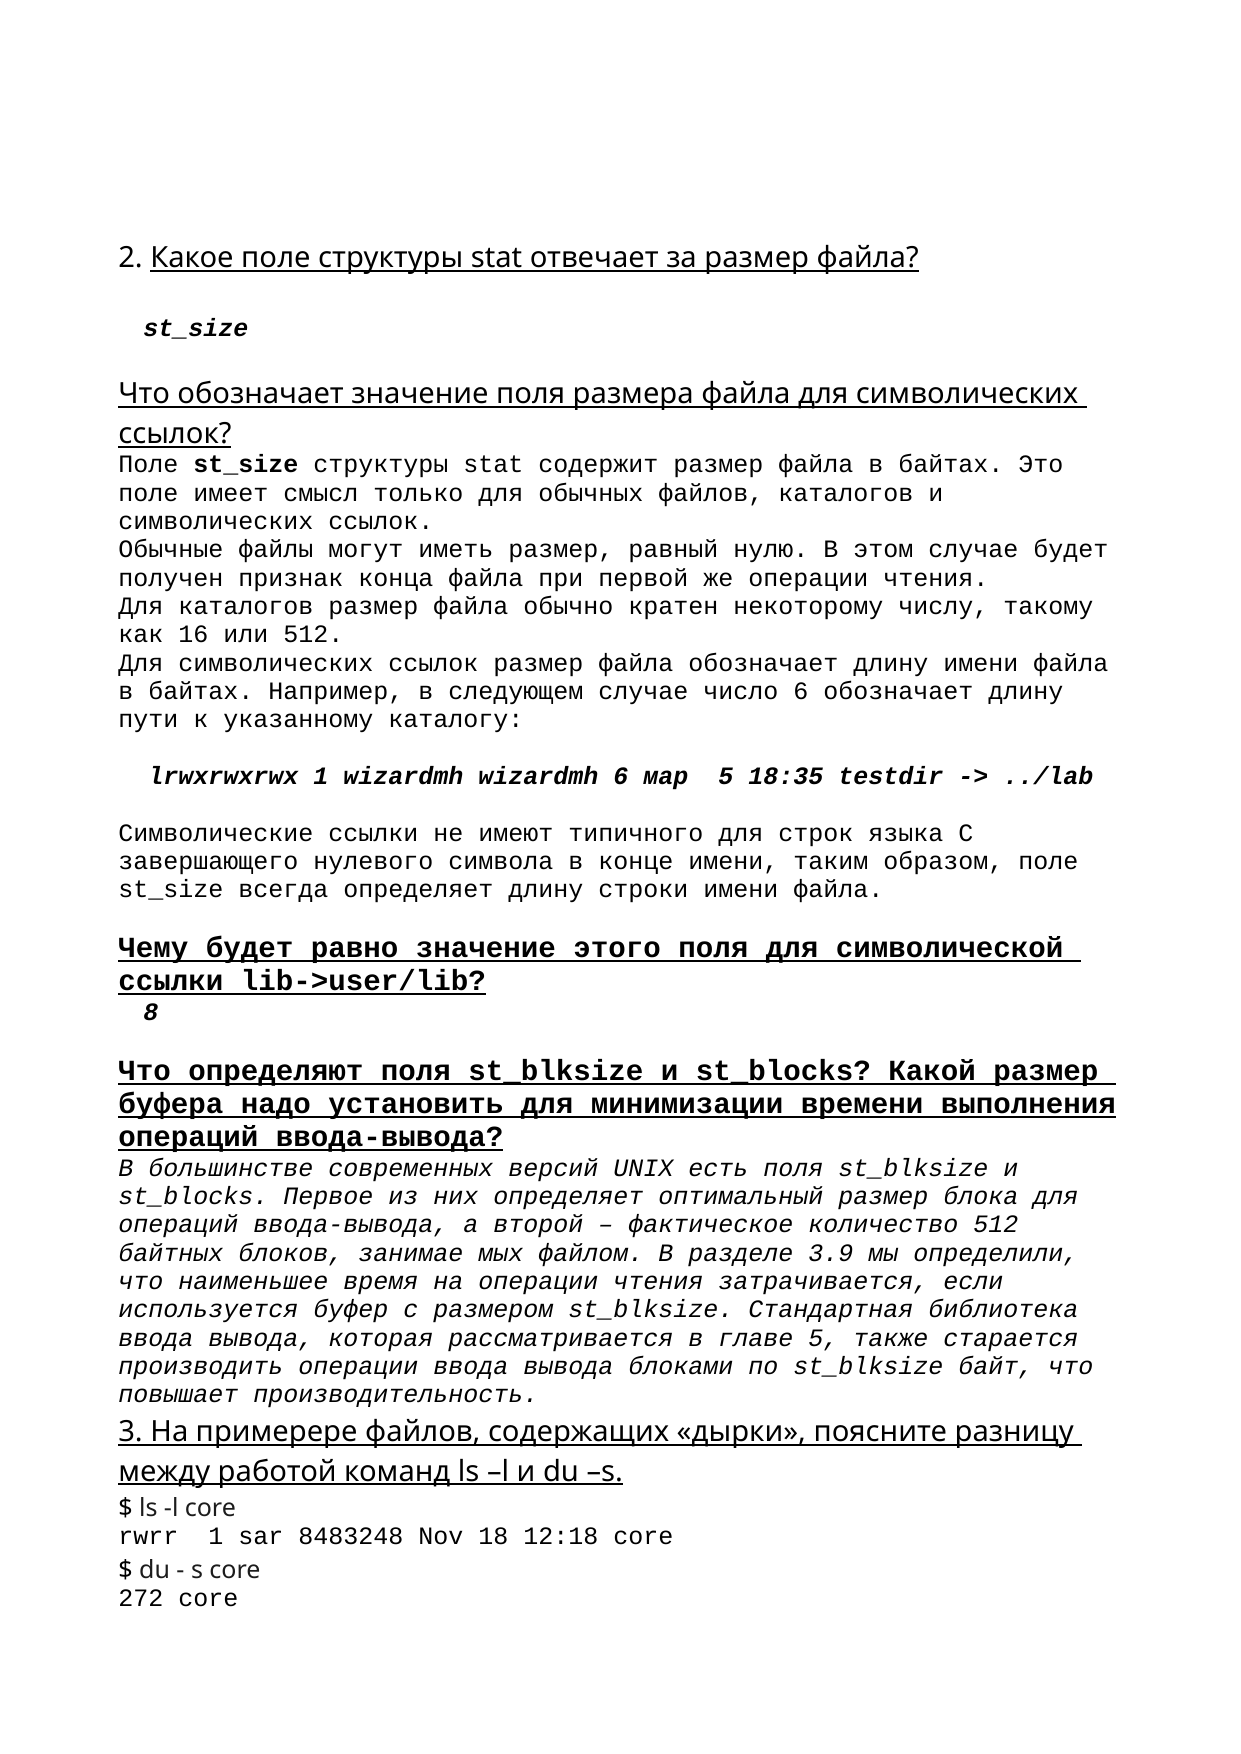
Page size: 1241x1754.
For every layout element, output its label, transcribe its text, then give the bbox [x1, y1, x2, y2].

text поле имеет смысл только для обычных файлов, каталогов и символических ссылок. [118, 480, 1122, 537]
text Для символических ссылок размер файла обозначает длину имени файла [118, 650, 1122, 678]
text повышает производительность. [118, 1382, 1122, 1410]
text в байтах. Например, в следующем случае число 6 обозначает длину [118, 678, 1122, 707]
text Обычные файлы могут иметь размер, равный нулю. В этом случае будет [118, 537, 1122, 565]
text Чему будет равно значение этого поля для символической ссылки lib->user/lib? [118, 933, 1122, 999]
text 272 core [118, 1586, 1122, 1614]
text rw︎rr ︎ 1 sar 8483248 Nov 18 12:18 core [118, 1524, 1122, 1552]
text lrwxrwxrwx 1 wizardmh wizardmh 6 мар 5 18:35 testdir -> ../lab [118, 763, 1122, 792]
text пути к указанному каталогу: [118, 707, 1122, 735]
text операций ввода-вывода, а второй – фактическое количество 512 [118, 1212, 1122, 1240]
text байтных блоков, занимае︎ мых файлом. В разделе 3.9 мы определили, [118, 1240, 1122, 1268]
text st_blocks. Первое из них определяет оптимальный размер блока для [118, 1183, 1122, 1212]
text 3. На примерере файлов, содержащих «дырки», поясните разницу между работой команд ls –l и du –s. [118, 1410, 1122, 1489]
text ввода︎ вывода, которая рассматривается в главе 5, также старается [118, 1325, 1122, 1353]
text Что обозначает значение поля размера файла для символических ссылок? [118, 372, 1122, 452]
text Поле st_size структуры stat содержит размер файла в байтах. Это [118, 452, 1122, 480]
text по︎лучен признак конца файла при первой же операции чтения. [118, 565, 1122, 593]
text как 16 или 512. [118, 622, 1122, 650]
text Что определяют поля st_blksize и st_blocks? Какой размер буфера надо установить для минимизации времени выполнения операций ввода-вывода? [118, 1056, 1122, 1155]
text что наименьшее время на опера︎ции чтения затрачивается, если используется буфер с размером st_blksize. Стандартная библиотека [118, 1268, 1122, 1325]
text Для каталогов размер файла обычно кратен некоторому числу, такому [118, 593, 1122, 622]
text производить операции ввода︎ вывода блоками по st_blksize байт, что [118, 1353, 1122, 1382]
text st_size [118, 316, 1122, 344]
text 8 [118, 999, 1122, 1028]
text В большинстве современных версий UNIX есть поля st_blksize и [118, 1155, 1122, 1183]
text 2. Какое поле структуры stat отвечает за размер файла? [118, 236, 1122, 276]
text $ ls -l core [118, 1489, 1122, 1524]
text $ du -︎ s core [118, 1552, 1122, 1586]
text Символические ссылки не имеют типичного для строк языка C завершающего нулевого символа в конце имени, таким образом, поле st_size всегда определяет длину строки имени файла. [118, 820, 1122, 905]
